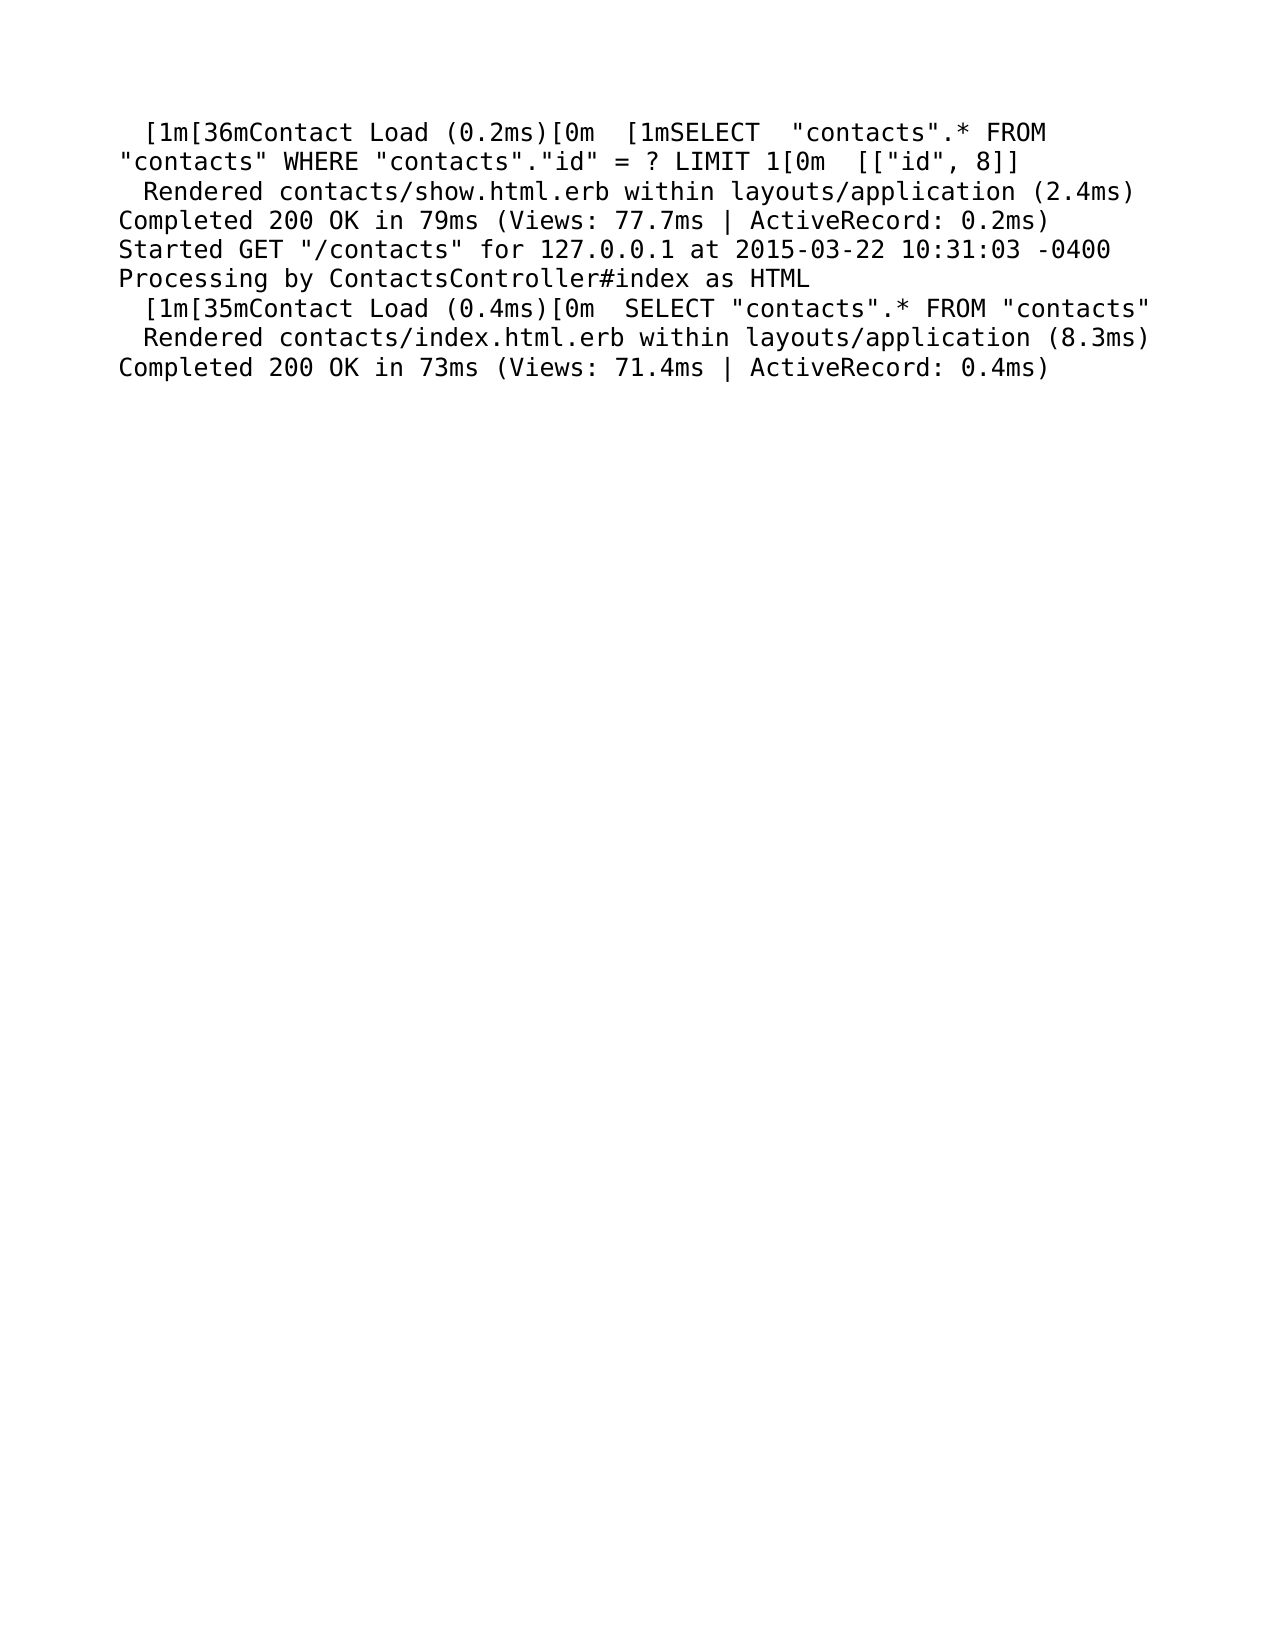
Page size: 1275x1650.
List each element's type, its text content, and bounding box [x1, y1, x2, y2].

text Rendered contacts/index.html.erb within layouts/application (8.3ms) [118, 323, 1157, 353]
text [1m[35mContact Load (0.4ms)[0m SELECT "contacts".* FROM "contacts" [118, 294, 1157, 323]
text Rendered contacts/show.html.erb within layouts/application (2.4ms) [118, 177, 1157, 206]
text Completed 200 OK in 73ms (Views: 71.4ms | ActiveRecord: 0.4ms) [118, 353, 1157, 382]
text [1m[36mContact Load (0.2ms)[0m [1mSELECT "contacts".* FROM "contacts" WHERE "contacts"."id" = ? LIMIT 1[0m [["id", 8]] [118, 118, 1157, 177]
text Processing by ContactsController#index as HTML [118, 264, 1157, 294]
text Completed 200 OK in 79ms (Views: 77.7ms | ActiveRecord: 0.2ms) [118, 206, 1157, 235]
text Started GET "/contacts" for 127.0.0.1 at 2015-03-22 10:31:03 -0400 [118, 235, 1157, 264]
